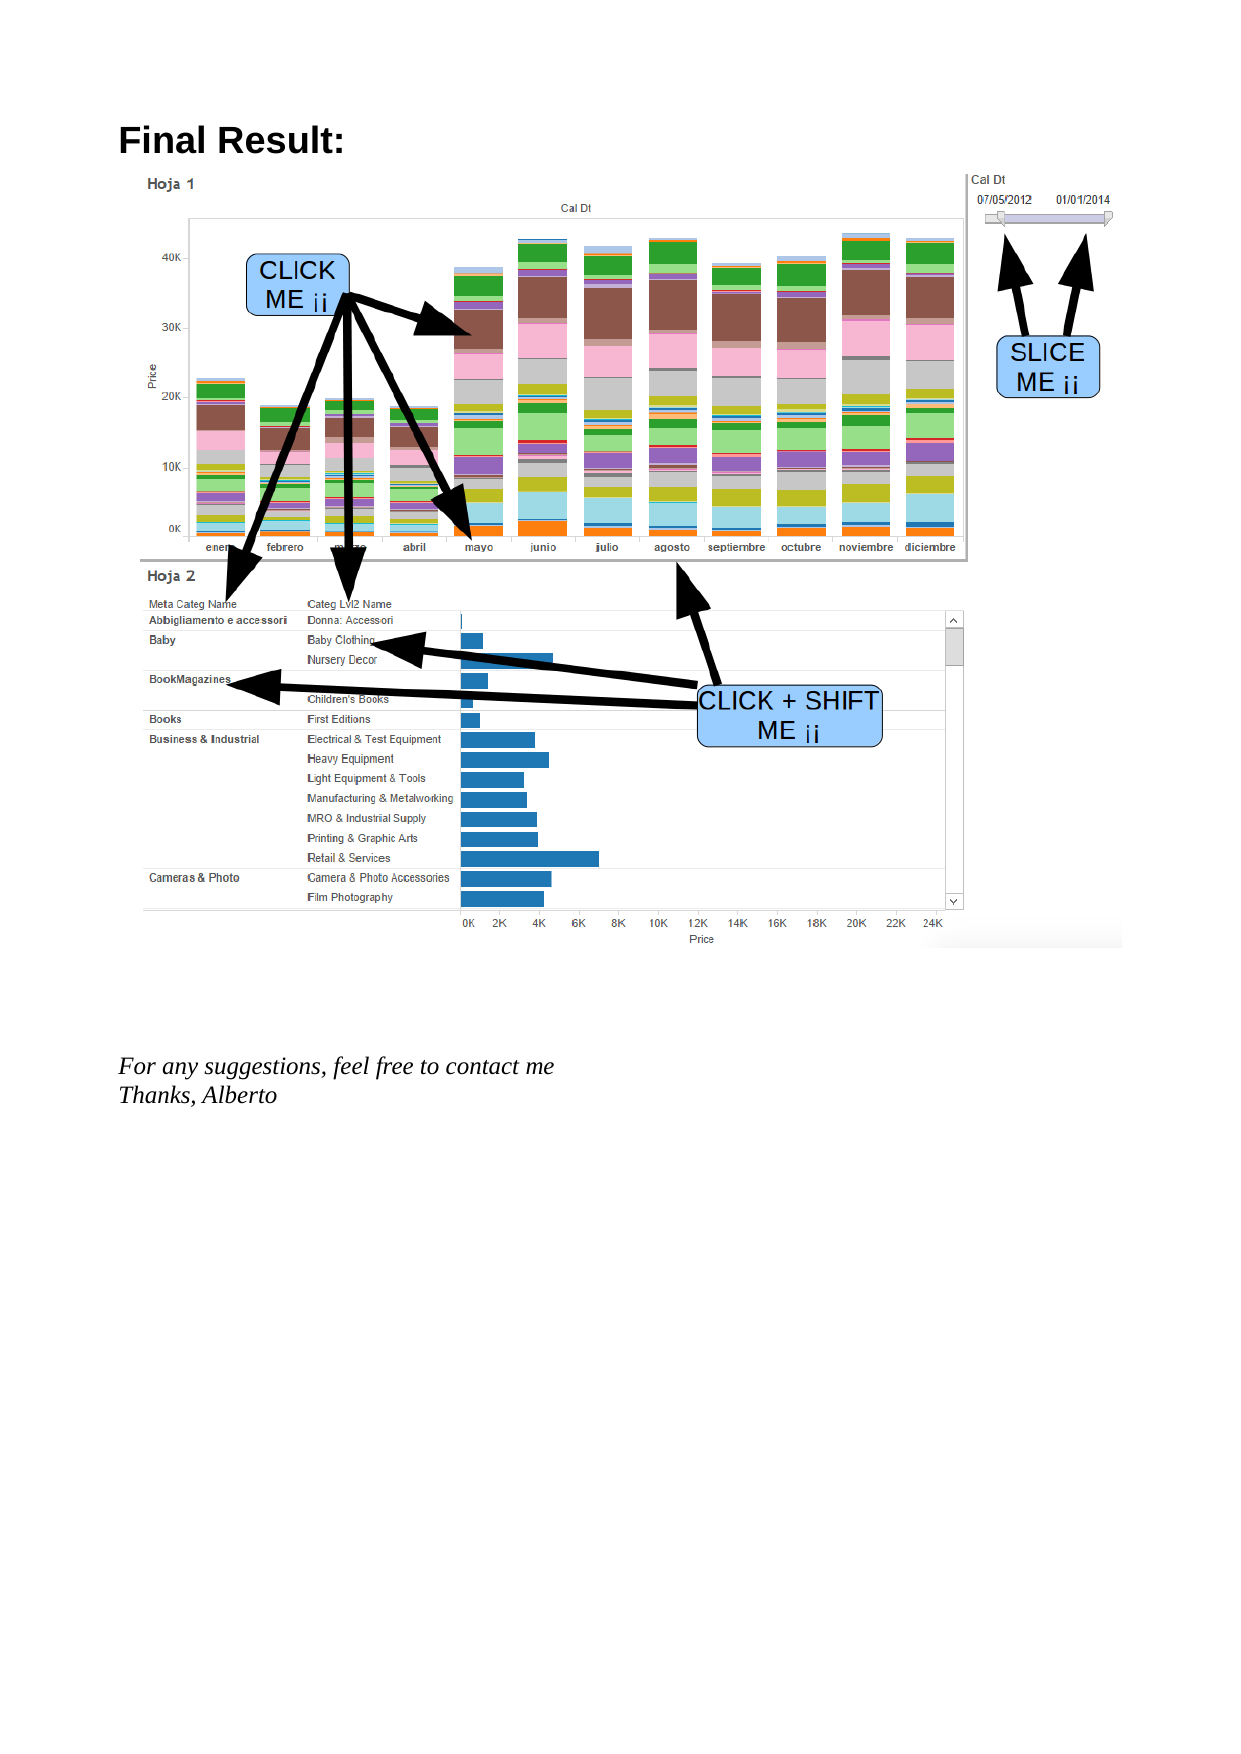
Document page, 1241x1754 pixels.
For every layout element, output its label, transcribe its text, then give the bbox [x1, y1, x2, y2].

picture [118, 174, 1123, 948]
subtitle Final Result: [118, 118, 1122, 162]
text For any suggestions, feel free to contact me Thanks, Alberto [118, 1051, 1122, 1108]
